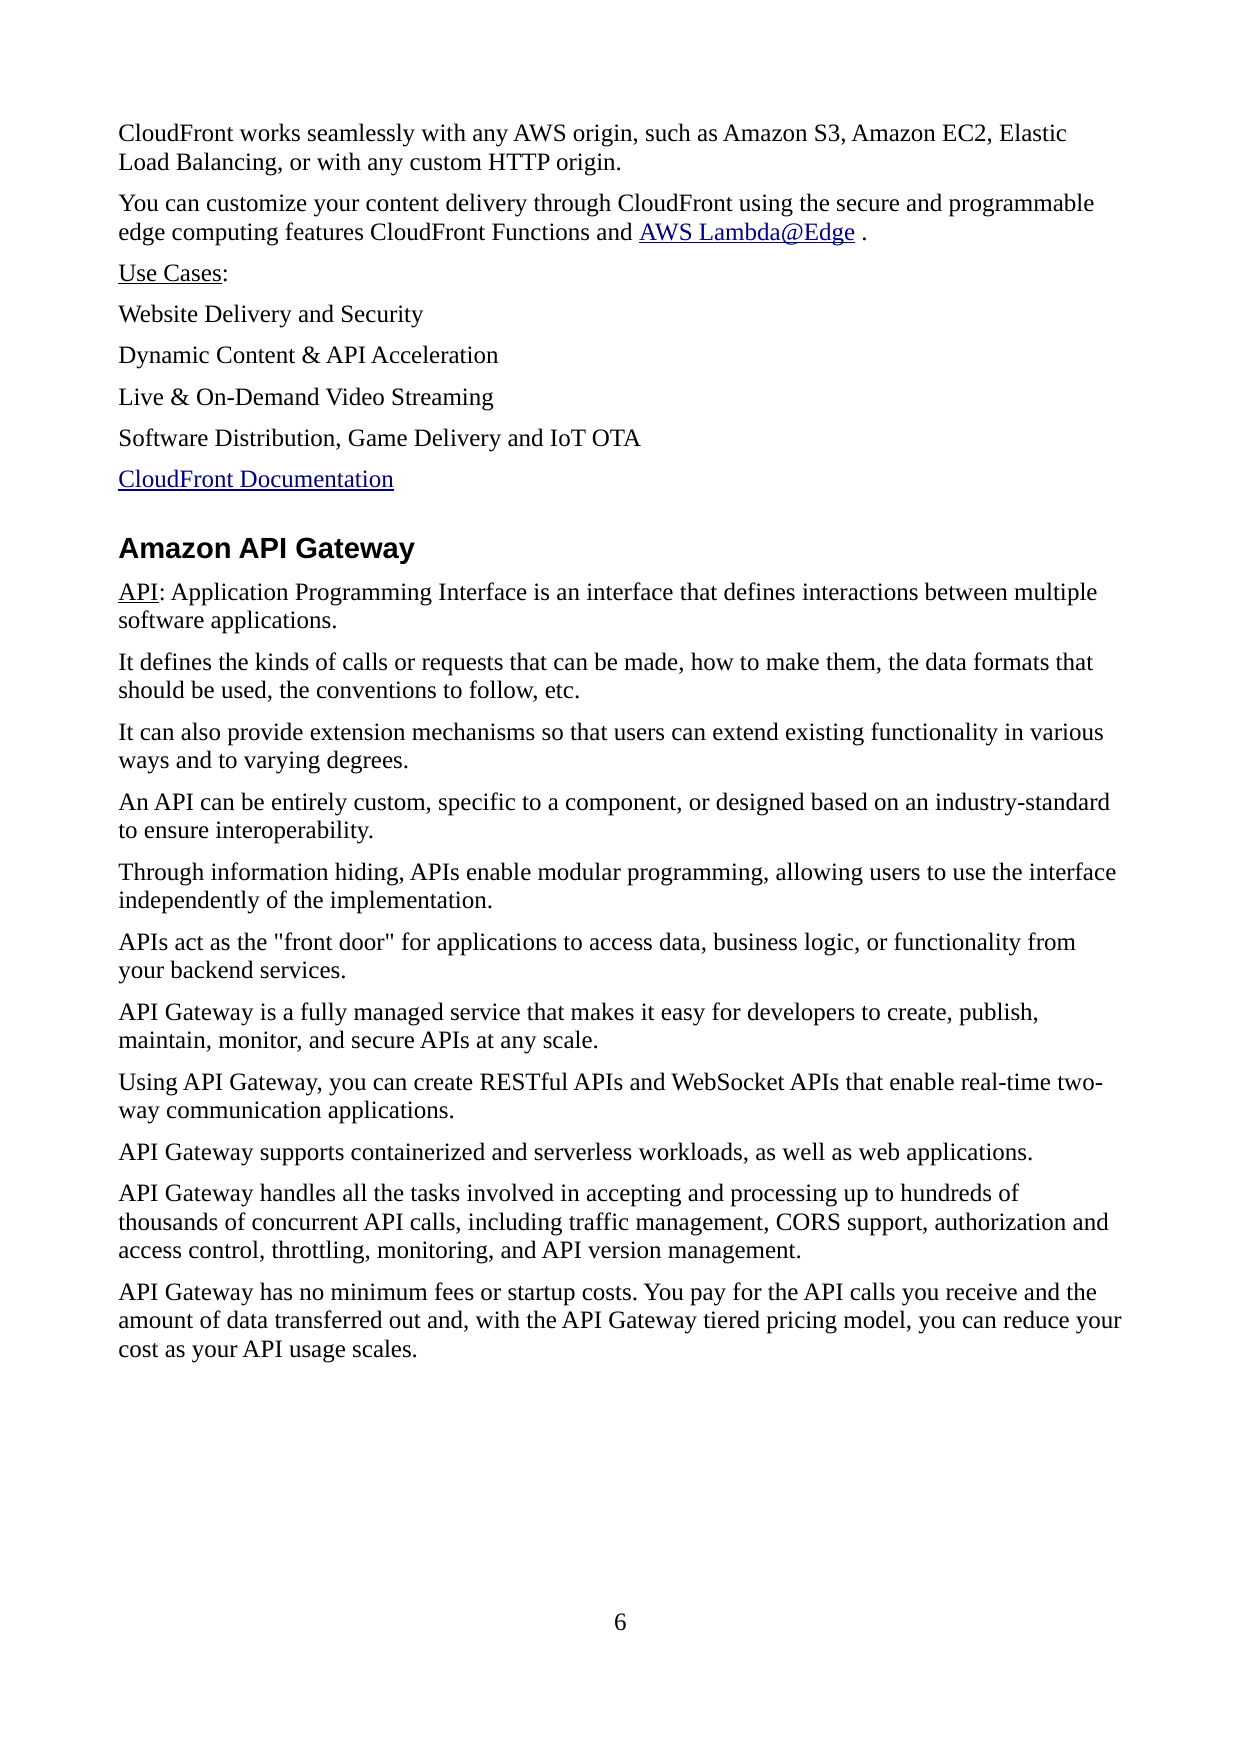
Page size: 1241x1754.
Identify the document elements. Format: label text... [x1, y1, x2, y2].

text API Gateway supports containerized and serverless workloads, as well as web applications. [118, 1137, 1122, 1165]
text CloudFront Documentation [118, 464, 1122, 493]
text You can customize your content delivery through CloudFront using the secure and programmable edge computing features CloudFront Functions and AWS Lambda@Edge . [118, 188, 1122, 246]
text Live & On-Demand Video Streaming [118, 382, 1122, 411]
text Through information hiding, APIs enable modular programming, allowing users to use the interface independently of the implementation. [118, 857, 1122, 914]
text Website Delivery and Security [118, 299, 1122, 328]
text Use Cases: [118, 258, 1122, 287]
text API: Application Programming Interface is an interface that defines interactions between multiple software applications. [118, 577, 1122, 634]
text APIs act as the "front door" for applications to access data, business logic, or functionality from your backend services. [118, 927, 1122, 984]
text CloudFront works seamlessly with any AWS origin, such as Amazon S3, Amazon EC2, Elastic Load Balancing, or with any custom HTTP origin. [118, 118, 1122, 176]
text API Gateway is a fully managed service that makes it easy for developers to create, publish, maintain, monitor, and secure APIs at any scale. [118, 997, 1122, 1054]
text It can also provide extension mechanisms so that users can extend existing functionality in various ways and to varying degrees. [118, 717, 1122, 774]
subtitle Amazon API Gateway [118, 531, 1122, 564]
text API Gateway handles all the tasks involved in accepting and processing up to hundreds of thousands of concurrent API calls, including traffic management, CORS support, authorization and access control, throttling, monitoring, and API version management. [118, 1178, 1122, 1264]
text Using API Gateway, you can create RESTful APIs and WebSocket APIs that enable real-time two-way communication applications. [118, 1067, 1122, 1124]
text Software Distribution, Game Delivery and IoT OTA [118, 423, 1122, 452]
text It defines the kinds of calls or requests that can be made, how to make them, the data formats that should be used, the conventions to follow, etc. [118, 647, 1122, 704]
text Dynamic Content & API Acceleration [118, 341, 1122, 369]
text An API can be entirely custom, specific to a component, or designed based on an industry-standard to ensure interoperability. [118, 787, 1122, 844]
text API Gateway has no minimum fees or startup costs. You pay for the API calls you receive and the amount of data transferred out and, with the API Gateway tiered pricing model, you can reduce your cost as your API usage scales. [118, 1277, 1122, 1363]
